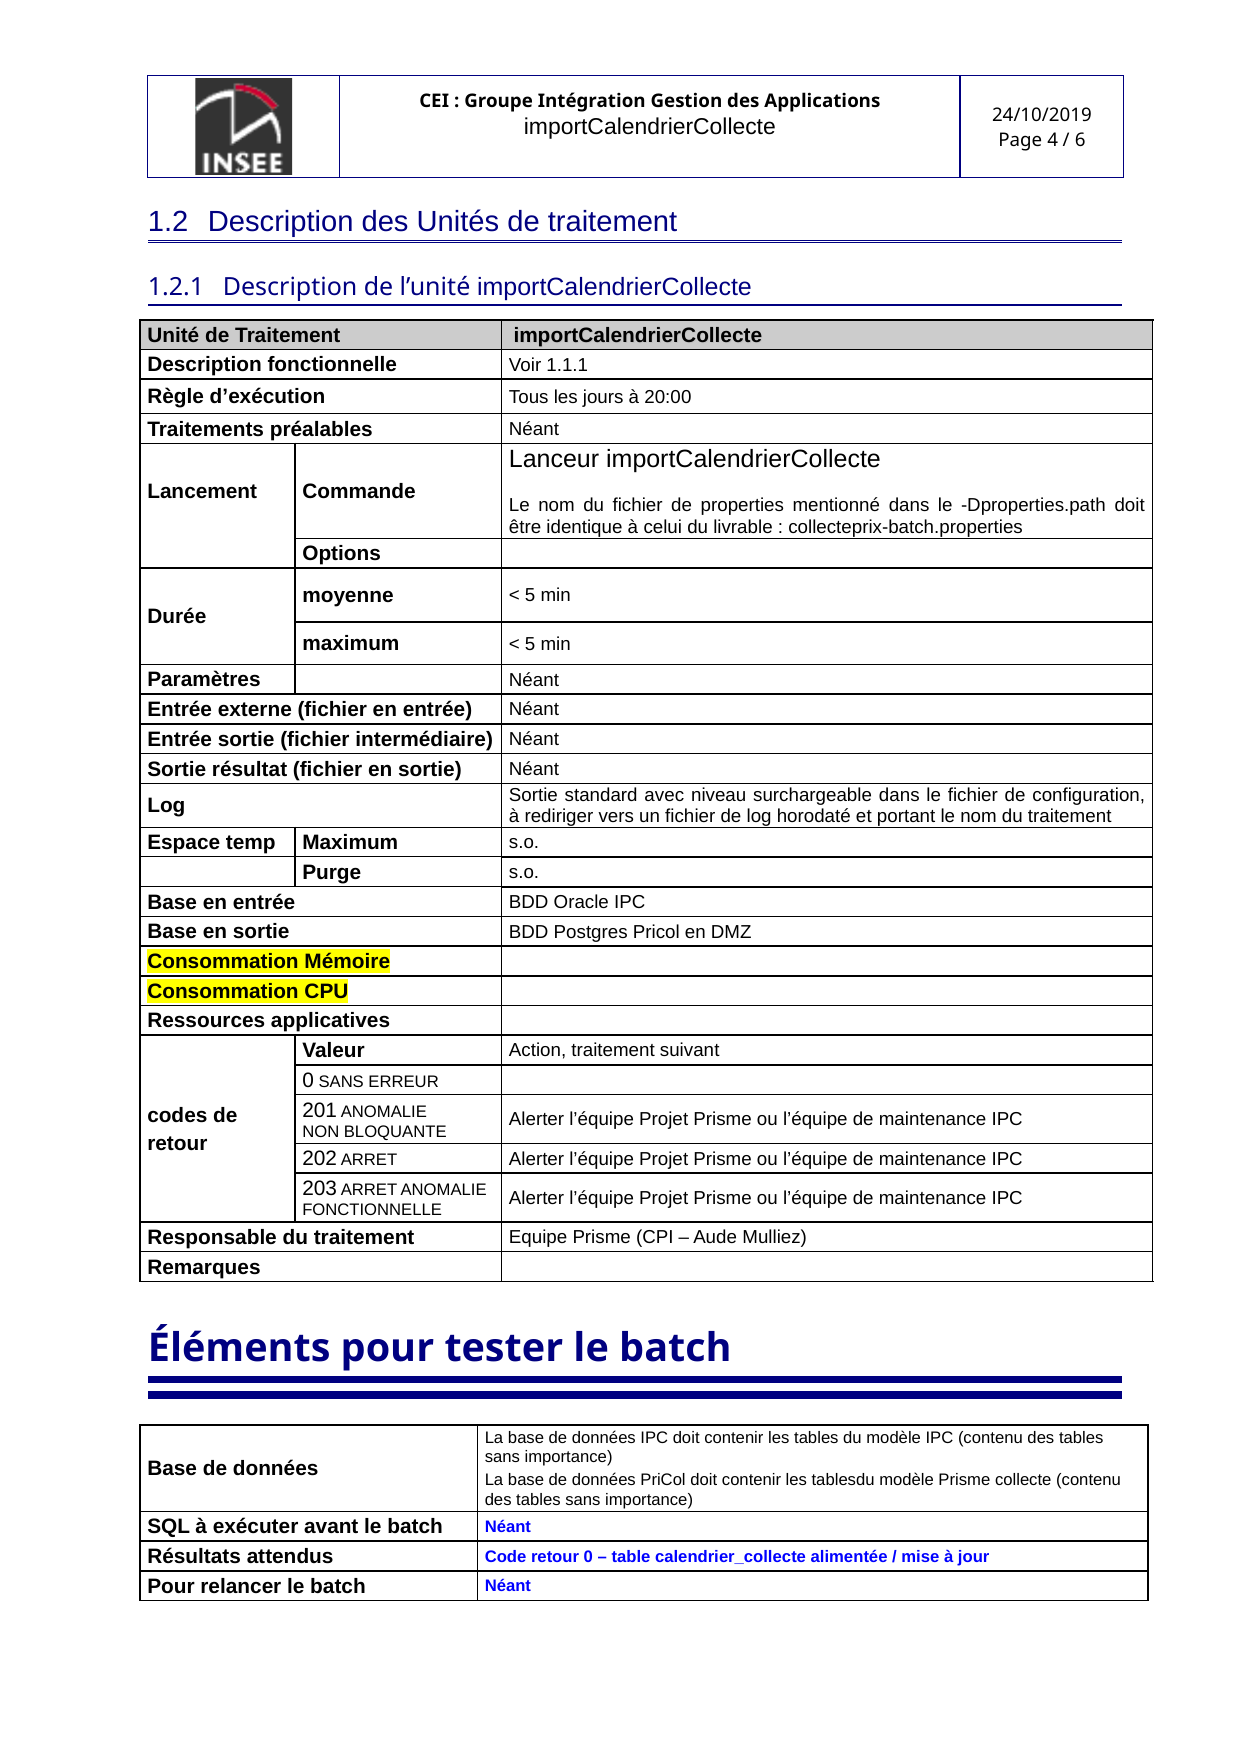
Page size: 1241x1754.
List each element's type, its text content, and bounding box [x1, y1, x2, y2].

table_cell Tous les jours à 20:00 [502, 380, 1152, 413]
table_cell Lancement [141, 444, 294, 537]
table_cell BDD Oracle IPC [502, 888, 1152, 916]
table_cell Base en entrée [141, 887, 501, 916]
table_cell Consommation CPU [141, 977, 501, 1005]
table_cell codes de retour [141, 1036, 294, 1221]
subtitle Description de l’unité importCalendrierCollecte [148, 268, 1122, 304]
table_cell 203 ARRET ANOMALIE FONCTIONNELLE [296, 1174, 501, 1221]
subtitle [148, 1383, 1122, 1391]
table_cell Voir 1.1.1 [502, 350, 1152, 378]
table_cell SQL à exécuter avant le batch [141, 1512, 477, 1540]
table_cell [502, 977, 1152, 1005]
table_cell [296, 665, 501, 693]
table_cell Résultats attendus [141, 1542, 477, 1570]
table_cell Valeur [296, 1036, 501, 1064]
table_cell Néant [502, 725, 1152, 753]
table_header La base de données IPC doit contenir les tables du modèle IPC (contenu des tables sans importance) La base de données PriCol doit contenir les tablesdu modèle Prisme collecte (contenu des tables sans importance) [478, 1426, 1147, 1511]
subtitle Description des Unités de traitement [148, 204, 1122, 240]
table_cell Néant [478, 1512, 1147, 1540]
table_cell Néant [502, 695, 1152, 723]
table_cell Equipe Prisme (CPI – Aude Mulliez) [502, 1223, 1152, 1251]
table_header Unité de Traitement [141, 321, 501, 349]
table_cell Alerter l’équipe Projet Prisme ou l’équipe de maintenance IPC [502, 1095, 1152, 1143]
table_cell s.o. [502, 828, 1152, 856]
table_cell Paramètres [141, 665, 294, 693]
table_cell Purge [296, 857, 501, 886]
table_cell Description fonctionnelle [141, 350, 501, 378]
table_cell Responsable du traitement [141, 1223, 501, 1251]
table_cell Lanceur importCalendrierCollecte Le nom du fichier de properties mentionné dans le -Dproperties.path doit être identique à celui du livrable : collecteprix-batch.properties [502, 444, 1152, 537]
table_cell Ressources applicatives [141, 1006, 501, 1034]
subtitle Éléments pour tester le batch [148, 1319, 1122, 1376]
table_cell < 5 min [502, 569, 1152, 621]
table_cell maximum [296, 623, 501, 664]
table_cell [502, 1066, 1152, 1094]
table_cell 0 SANS ERREUR [296, 1066, 501, 1094]
table_cell Néant [502, 754, 1152, 782]
table_cell Pour relancer le batch [141, 1572, 477, 1600]
table_cell [502, 539, 1152, 567]
table_cell Néant [502, 414, 1152, 442]
table_cell s.o. [502, 858, 1152, 886]
table_cell < 5 min [502, 623, 1152, 664]
table_cell [502, 1252, 1152, 1281]
table_cell Action, traitement suivant [502, 1036, 1152, 1064]
table_cell [141, 538, 294, 567]
table_cell Remarques [141, 1252, 501, 1281]
table_cell 202 ARRET [296, 1144, 501, 1172]
table_cell Alerter l’équipe Projet Prisme ou l’équipe de maintenance IPC [502, 1174, 1152, 1221]
table_cell Espace temp [141, 828, 294, 856]
picture [195, 78, 293, 175]
table_cell Durée [141, 569, 294, 664]
table_cell Log [141, 784, 501, 827]
table_header importCalendrierCollecte [502, 321, 1152, 349]
table_cell moyenne [296, 569, 501, 621]
table_cell Néant [478, 1572, 1147, 1600]
table_cell Sortie résultat (fichier en sortie) [141, 754, 501, 782]
table_cell 201 ANOMALIE NON BLOQUANTE [296, 1095, 501, 1143]
table_cell Traitements préalables [141, 414, 501, 442]
table_cell Maximum [296, 828, 501, 856]
table_cell Alerter l’équipe Projet Prisme ou l’équipe de maintenance IPC [502, 1144, 1152, 1172]
table_cell Sortie standard avec niveau surchargeable dans le fichier de configuration, à rediriger vers un fichier de log horodaté et portant le nom du traitement [502, 784, 1152, 827]
table_cell Règle d’exécution [141, 380, 501, 413]
table_header Base de données [141, 1426, 477, 1511]
table_cell Code retour 0 – table calendrier_collecte alimentée / mise à jour [478, 1542, 1147, 1570]
table_cell Néant [502, 665, 1152, 693]
table_cell Options [296, 539, 501, 567]
table_cell BDD Postgres Pricol en DMZ [502, 917, 1152, 945]
table_cell Base en sortie [141, 917, 501, 945]
table_cell [502, 947, 1152, 975]
table_cell Entrée externe (fichier en entrée) [141, 695, 501, 723]
table_cell [502, 1006, 1152, 1034]
table_cell Entrée sortie (fichier intermédiaire) [141, 725, 501, 753]
table_cell Commande [296, 444, 501, 537]
table_cell [141, 857, 294, 886]
table_cell Consommation Mémoire [141, 947, 501, 975]
